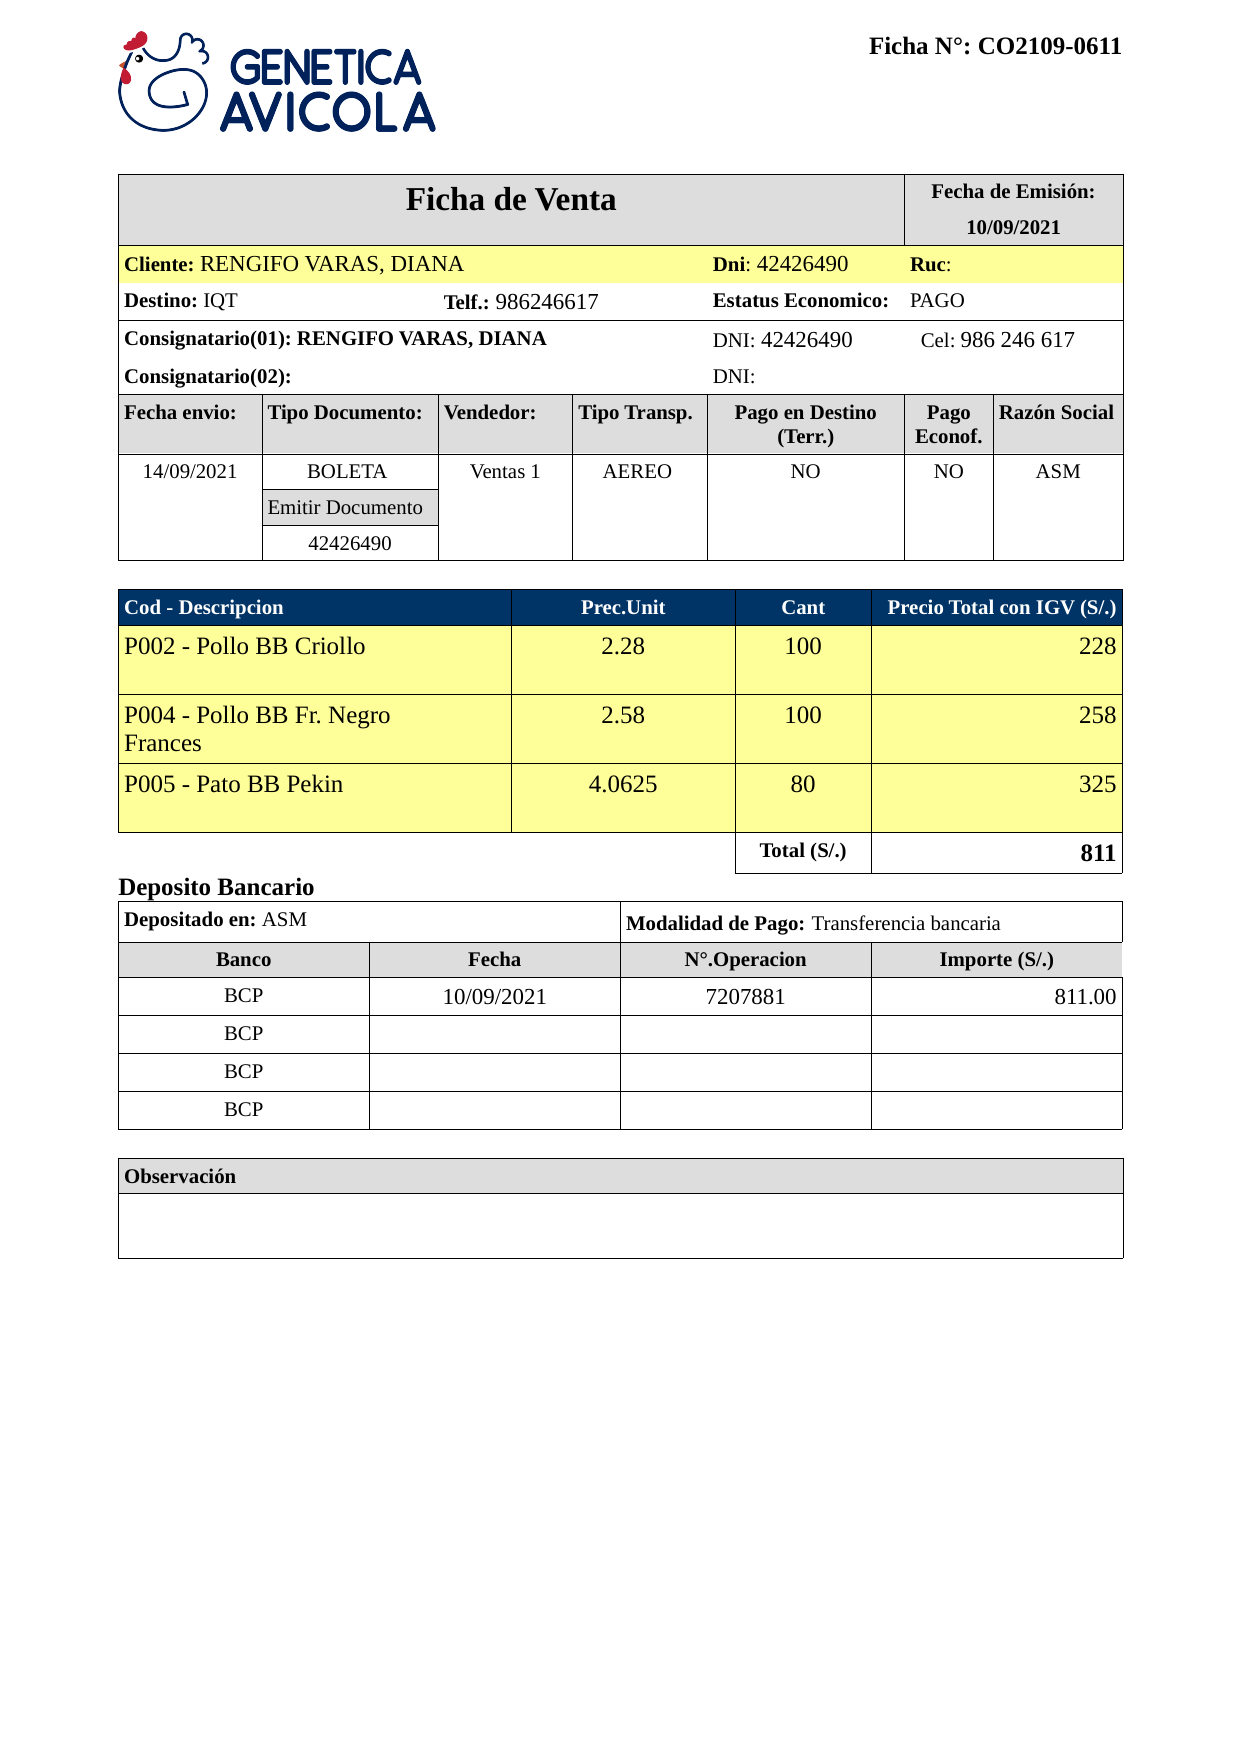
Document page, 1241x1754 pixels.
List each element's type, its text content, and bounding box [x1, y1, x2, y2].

table_cell [621, 1092, 871, 1129]
table_cell 2.28 [512, 626, 735, 694]
table_cell 80 [736, 764, 871, 832]
table_cell [621, 1016, 871, 1053]
table_cell 10/09/2021 [905, 209, 1123, 245]
table_cell [119, 1194, 1123, 1258]
table_cell Vendedor: [439, 395, 572, 453]
picture [118, 31, 436, 132]
table_cell [118, 833, 511, 872]
table_cell [511, 833, 735, 872]
table_cell [872, 1054, 1122, 1091]
table_cell 2.58 [512, 695, 735, 763]
table_header Observación [119, 1159, 1123, 1193]
table_cell BCP [119, 1016, 369, 1053]
table_cell 100 [736, 695, 871, 763]
table_cell 7207881 [621, 978, 871, 1015]
table_cell Razón Social [994, 395, 1123, 453]
table_header Precio Total con IGV (S/.) [872, 590, 1122, 625]
table_cell 325 [872, 764, 1122, 832]
table_cell Pago Econof. [905, 395, 993, 453]
table_cell BOLETA [263, 455, 438, 489]
table_cell [872, 1092, 1122, 1129]
table_cell Fecha [370, 943, 620, 977]
table_cell 258 [872, 695, 1122, 763]
table_header Prec.Unit [512, 590, 735, 625]
table_cell Telf.: 986246617 [438, 283, 707, 320]
table_cell Estatus Economico: [707, 283, 904, 320]
table_cell Consignatario(01): RENGIFO VARAS, DIANA [119, 321, 707, 358]
table_cell 100 [736, 626, 871, 694]
table_cell Consignatario(02): [119, 358, 707, 394]
table_cell Ruc: [904, 246, 1123, 283]
table_cell Emitir Documento [263, 490, 438, 525]
table_cell [621, 1054, 871, 1091]
table_cell AEREO [573, 455, 707, 560]
table_cell 811 [872, 833, 1122, 872]
table_cell Destino: IQT [119, 283, 438, 320]
table_cell P004 - Pollo BB Fr. Negro Frances [119, 695, 511, 763]
table_cell PAGO [904, 283, 1123, 320]
table_cell [872, 1016, 1122, 1053]
table_header Cod - Descripcion [119, 590, 511, 625]
table_header Depositado en: ASM [119, 902, 620, 942]
table_cell Tipo Transp. [573, 395, 707, 453]
table_cell 228 [872, 626, 1122, 694]
table_cell 811.00 [872, 978, 1122, 1015]
table_cell Fecha envio: [119, 395, 262, 453]
table_header Cant [736, 590, 871, 625]
table_cell Cliente: RENGIFO VARAS, DIANA [119, 246, 707, 283]
table_cell ASM [994, 455, 1123, 560]
table_cell Importe (S/.) [872, 943, 1122, 977]
table_cell Ventas 1 [439, 455, 572, 560]
table_header Fecha de Emisión: [905, 175, 1123, 209]
table_cell Dni: 42426490 [707, 246, 904, 283]
table_cell BCP [119, 1054, 369, 1091]
table_cell 4.0625 [512, 764, 735, 832]
table_cell BCP [119, 978, 369, 1015]
table_cell DNI: [707, 358, 1123, 394]
table_cell Total (S/.) [736, 833, 871, 872]
table_cell 14/09/2021 [119, 455, 262, 560]
table_header Ficha de Venta [119, 175, 904, 245]
table_cell DNI: 42426490 [707, 321, 915, 358]
table_cell [370, 1016, 620, 1053]
table_cell BCP [119, 1092, 369, 1129]
table_cell Cel: 986 246 617 [915, 321, 1123, 358]
table_header Modalidad de Pago: Transferencia bancaria [621, 902, 1122, 942]
table_cell NO [708, 455, 904, 560]
table_cell Banco [119, 943, 369, 977]
table_cell Pago en Destino (Terr.) [708, 395, 904, 453]
table_cell [370, 1054, 620, 1091]
table_cell NO [905, 455, 993, 560]
table_cell N°.Operacion [621, 943, 871, 977]
table_cell P002 - Pollo BB Criollo [119, 626, 511, 694]
table_cell [370, 1092, 620, 1129]
table_cell 10/09/2021 [370, 978, 620, 1015]
table_cell P005 - Pato BB Pekin [119, 764, 511, 832]
table_cell Tipo Documento: [263, 395, 438, 453]
table_cell 42426490 [263, 526, 438, 560]
text Deposito Bancario [118, 872, 1122, 901]
